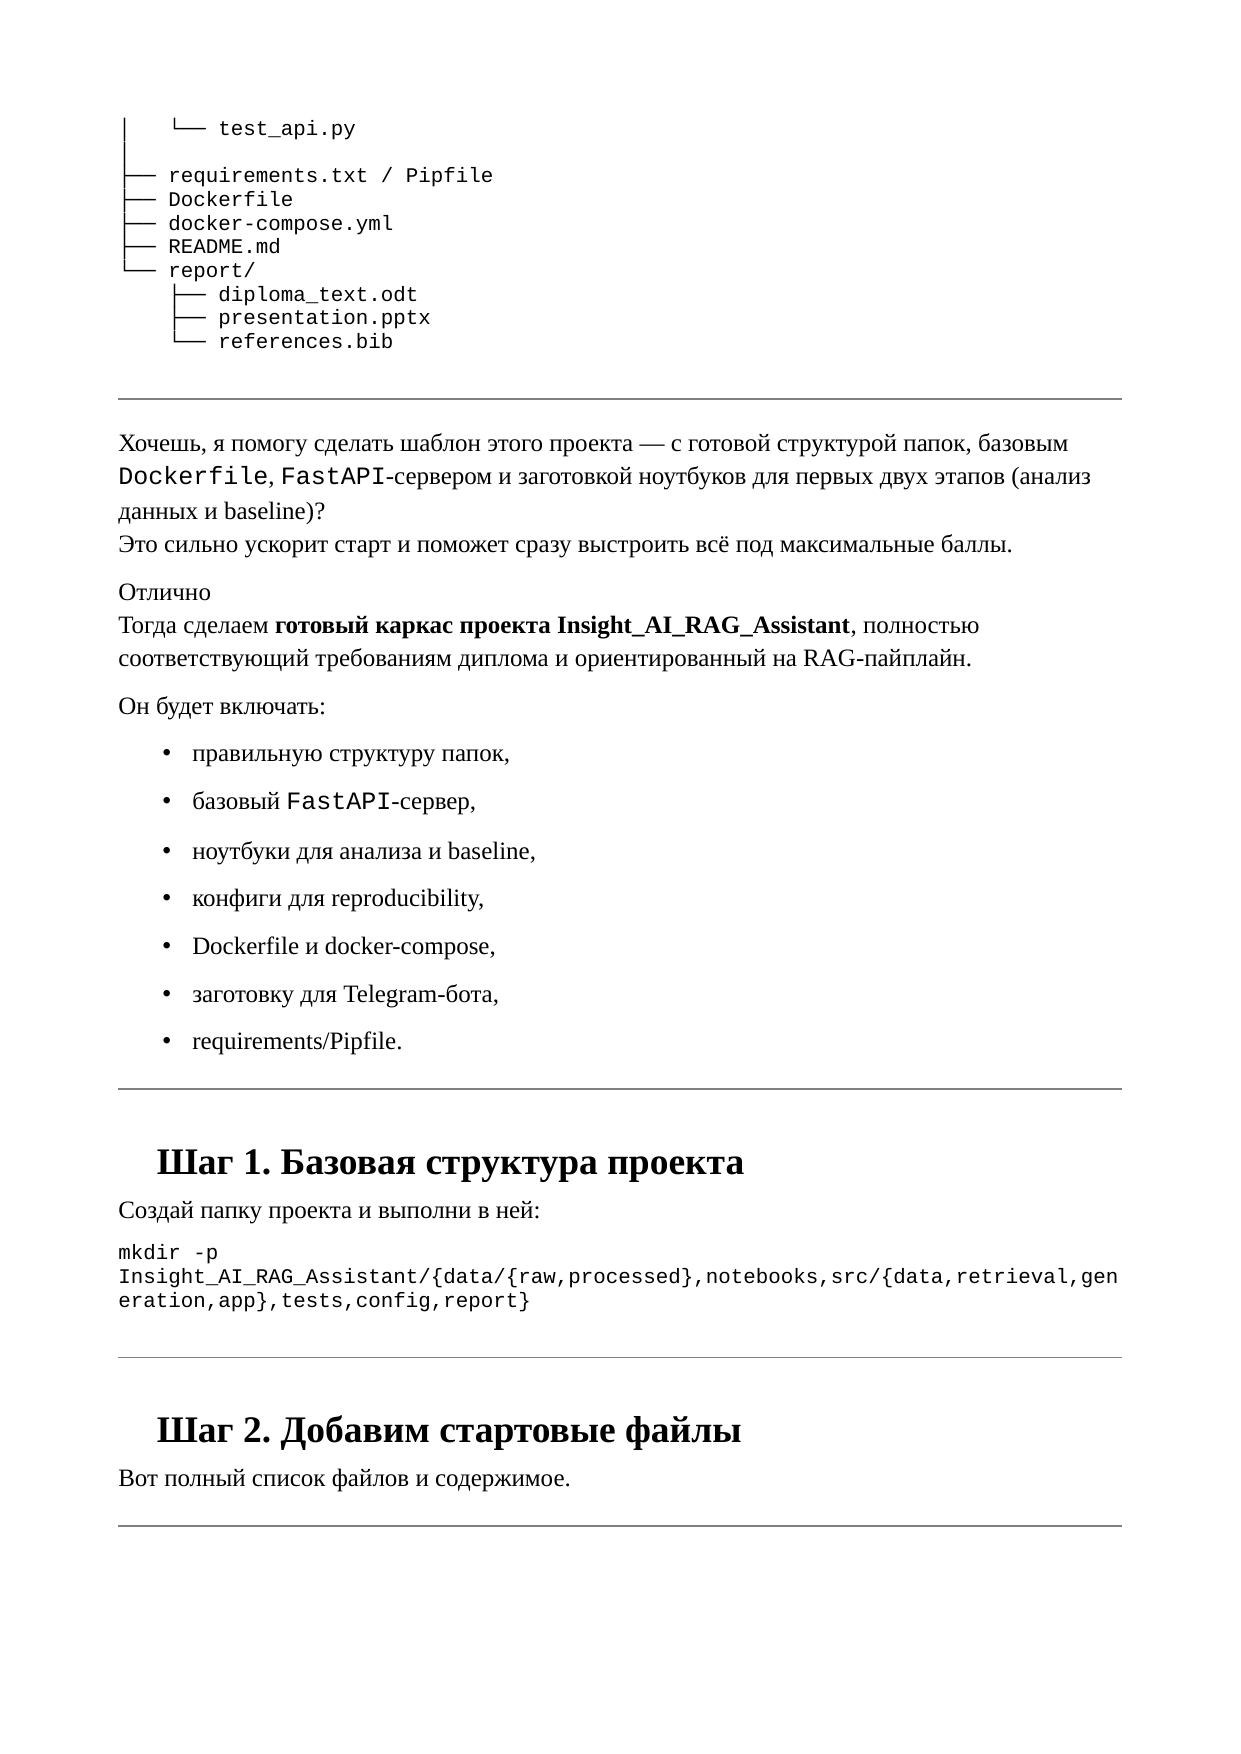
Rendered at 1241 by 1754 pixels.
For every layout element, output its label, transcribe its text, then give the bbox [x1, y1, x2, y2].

list конфиги для reproducibility, [162, 883, 1122, 912]
list requirements/Pipfile. [162, 1026, 1122, 1055]
text │ [118, 142, 124, 165]
text └── report/ [118, 260, 1122, 284]
text ├── diploma_text.odt [118, 284, 174, 307]
text ├── docker-compose.yml [125, 213, 1122, 236]
text Он будет включать: [118, 691, 1122, 719]
text Создай папку проекта и выполни в ней: [118, 1195, 1122, 1223]
subtitle 🚀 Шаг 2. Добавим стартовые файлы [118, 1408, 1122, 1451]
subtitle 🚀 Шаг 1. Базовая структура проекта [118, 1139, 1122, 1182]
text ├── diploma_text.odt [175, 284, 1122, 307]
list ноутбуки для анализа и baseline, [162, 836, 1122, 865]
text ├── requirements.txt / Pipfile [118, 165, 1122, 189]
text mkdir -p Insight_AI_RAG_Assistant/{data/{raw,processed},notebooks,src/{data,retrieval,generation,app},tests,config,report} [118, 1242, 1122, 1313]
text ├── presentation.pptx [118, 307, 1122, 331]
list базовый FastAPI-сервер, [162, 786, 1122, 817]
list правильную структуру папок, [162, 738, 1122, 767]
text Вот полный список файлов и содержимое. [118, 1463, 1122, 1492]
text │ [125, 142, 1122, 165]
text │ └── test_api.py [118, 118, 1122, 142]
list Dockerfile и docker-compose, [162, 931, 1122, 960]
text Отлично 💪 Тогда сделаем готовый каркас проекта Insight_AI_RAG_Assistant, полностью соответствующий требованиям диплома и ориентированный на RAG-пайплайн. [118, 577, 1122, 672]
text ├── Dockerfile [118, 189, 1122, 213]
text Хочешь, я помогу сделать шаблон этого проекта — с готовой структурой папок, базовым Dockerfile, FastAPI-сервером и заготовкой ноутбуков для первых двух этапов (анализ данных и baseline)? Это сильно ускорит старт и поможет сразу выстроить всё под максимальные баллы. [118, 428, 1122, 558]
text └── references.bib [118, 331, 1122, 354]
text ├── README.md [118, 236, 1122, 260]
list заготовку для Telegram-бота, [162, 979, 1122, 1007]
